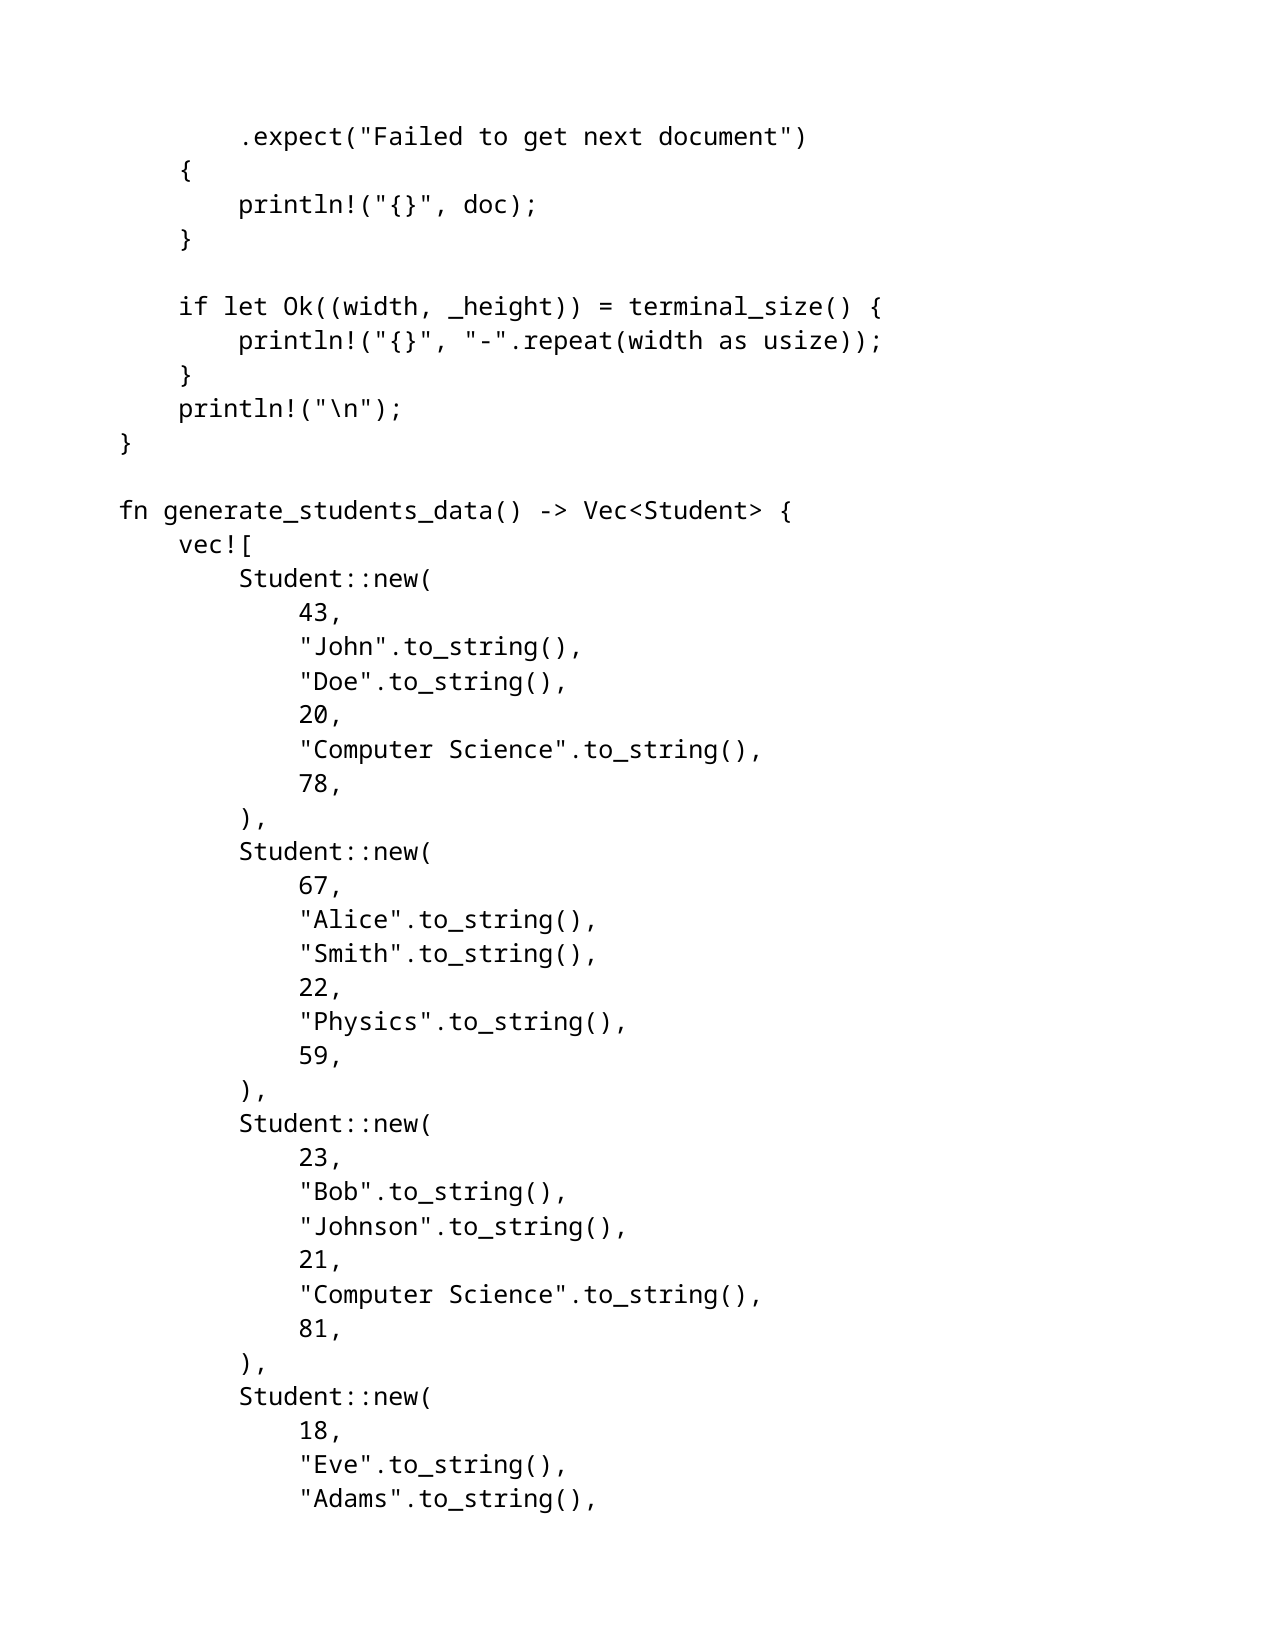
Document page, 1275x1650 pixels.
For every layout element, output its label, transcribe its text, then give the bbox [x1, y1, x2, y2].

text { [118, 152, 1157, 186]
text .expect("Failed to get next document") [118, 118, 1157, 152]
text 81, [118, 1310, 1157, 1344]
text "Bob".to_string(), [118, 1174, 1157, 1208]
text "Computer Science".to_string(), [118, 731, 1157, 765]
text ), [118, 1072, 1157, 1106]
text "John".to_string(), [118, 629, 1157, 663]
text "Computer Science".to_string(), [118, 1276, 1157, 1310]
text "Smith".to_string(), [118, 936, 1157, 970]
text "Doe".to_string(), [118, 663, 1157, 697]
text if let Ok((width, _height)) = terminal_size() { [118, 288, 1157, 322]
text Student::new( [118, 833, 1157, 867]
text 21, [118, 1242, 1157, 1276]
text Student::new( [118, 1106, 1157, 1140]
text Student::new( [118, 1378, 1157, 1412]
text 43, [118, 595, 1157, 629]
text "Adams".to_string(), [118, 1481, 1157, 1515]
text ), [118, 1344, 1157, 1378]
text Student::new( [118, 561, 1157, 595]
text 22, [118, 970, 1157, 1004]
text 18, [118, 1412, 1157, 1447]
text } [118, 357, 1157, 391]
text "Alice".to_string(), [118, 902, 1157, 936]
text "Physics".to_string(), [118, 1004, 1157, 1038]
text ), [118, 799, 1157, 833]
text vec![ [118, 527, 1157, 561]
text 23, [118, 1140, 1157, 1174]
text println!("\n"); [118, 391, 1157, 425]
text "Johnson".to_string(), [118, 1208, 1157, 1242]
text 67, [118, 867, 1157, 902]
text fn generate_students_data() -> Vec<Student> { [118, 493, 1157, 527]
text } [118, 425, 1157, 459]
text println!("{}", "-".repeat(width as usize)); [118, 322, 1157, 357]
text 20, [118, 697, 1157, 731]
text println!("{}", doc); [118, 186, 1157, 220]
text "Eve".to_string(), [118, 1447, 1157, 1481]
text } [118, 220, 1157, 254]
text 78, [118, 765, 1157, 799]
text 59, [118, 1038, 1157, 1072]
